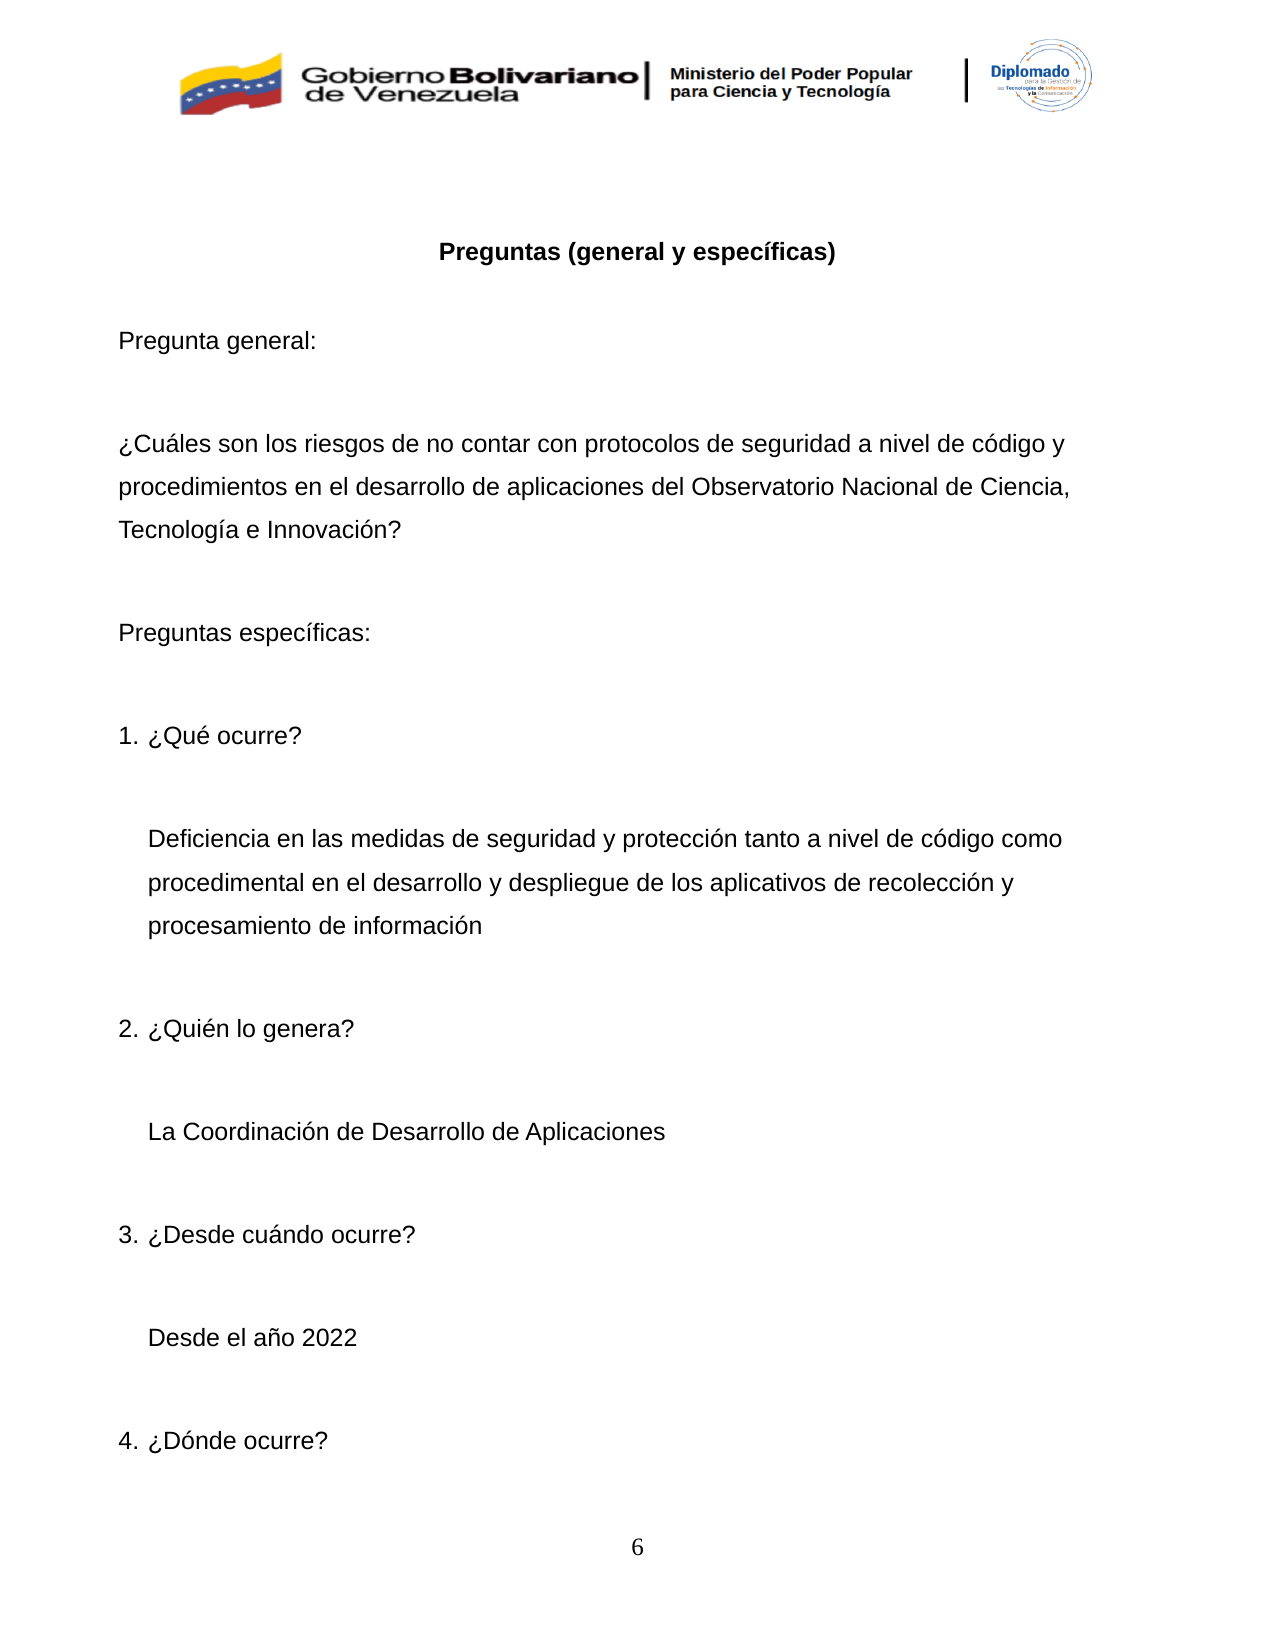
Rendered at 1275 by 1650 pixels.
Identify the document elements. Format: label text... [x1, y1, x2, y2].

list ¿Qué ocurre? [118, 721, 1157, 750]
list ¿Desde cuándo ocurre? [118, 1220, 1157, 1249]
text Desde el año 2022 [148, 1323, 1157, 1352]
text La Coordinación de Desarrollo de Aplicaciones [148, 1117, 1157, 1146]
list ¿Dónde ocurre? [118, 1426, 1157, 1455]
text Preguntas (general y específicas) [118, 237, 1157, 266]
text Preguntas específicas: [118, 618, 1157, 647]
list ¿Quién lo genera? [118, 1014, 1157, 1042]
text Deficiencia en las medidas de seguridad y protección tanto a nivel de código como procedimental en el desarrollo y despliegue de los aplicativos de recolección y procesamiento de información [148, 824, 1157, 939]
text ¿Cuáles son los riesgos de no contar con protocolos de seguridad a nivel de código y procedimientos en el desarrollo de aplicaciones del Observatorio Nacional de Ciencia, Tecnología e Innovación? [118, 429, 1157, 544]
text Pregunta general: [118, 326, 1157, 354]
